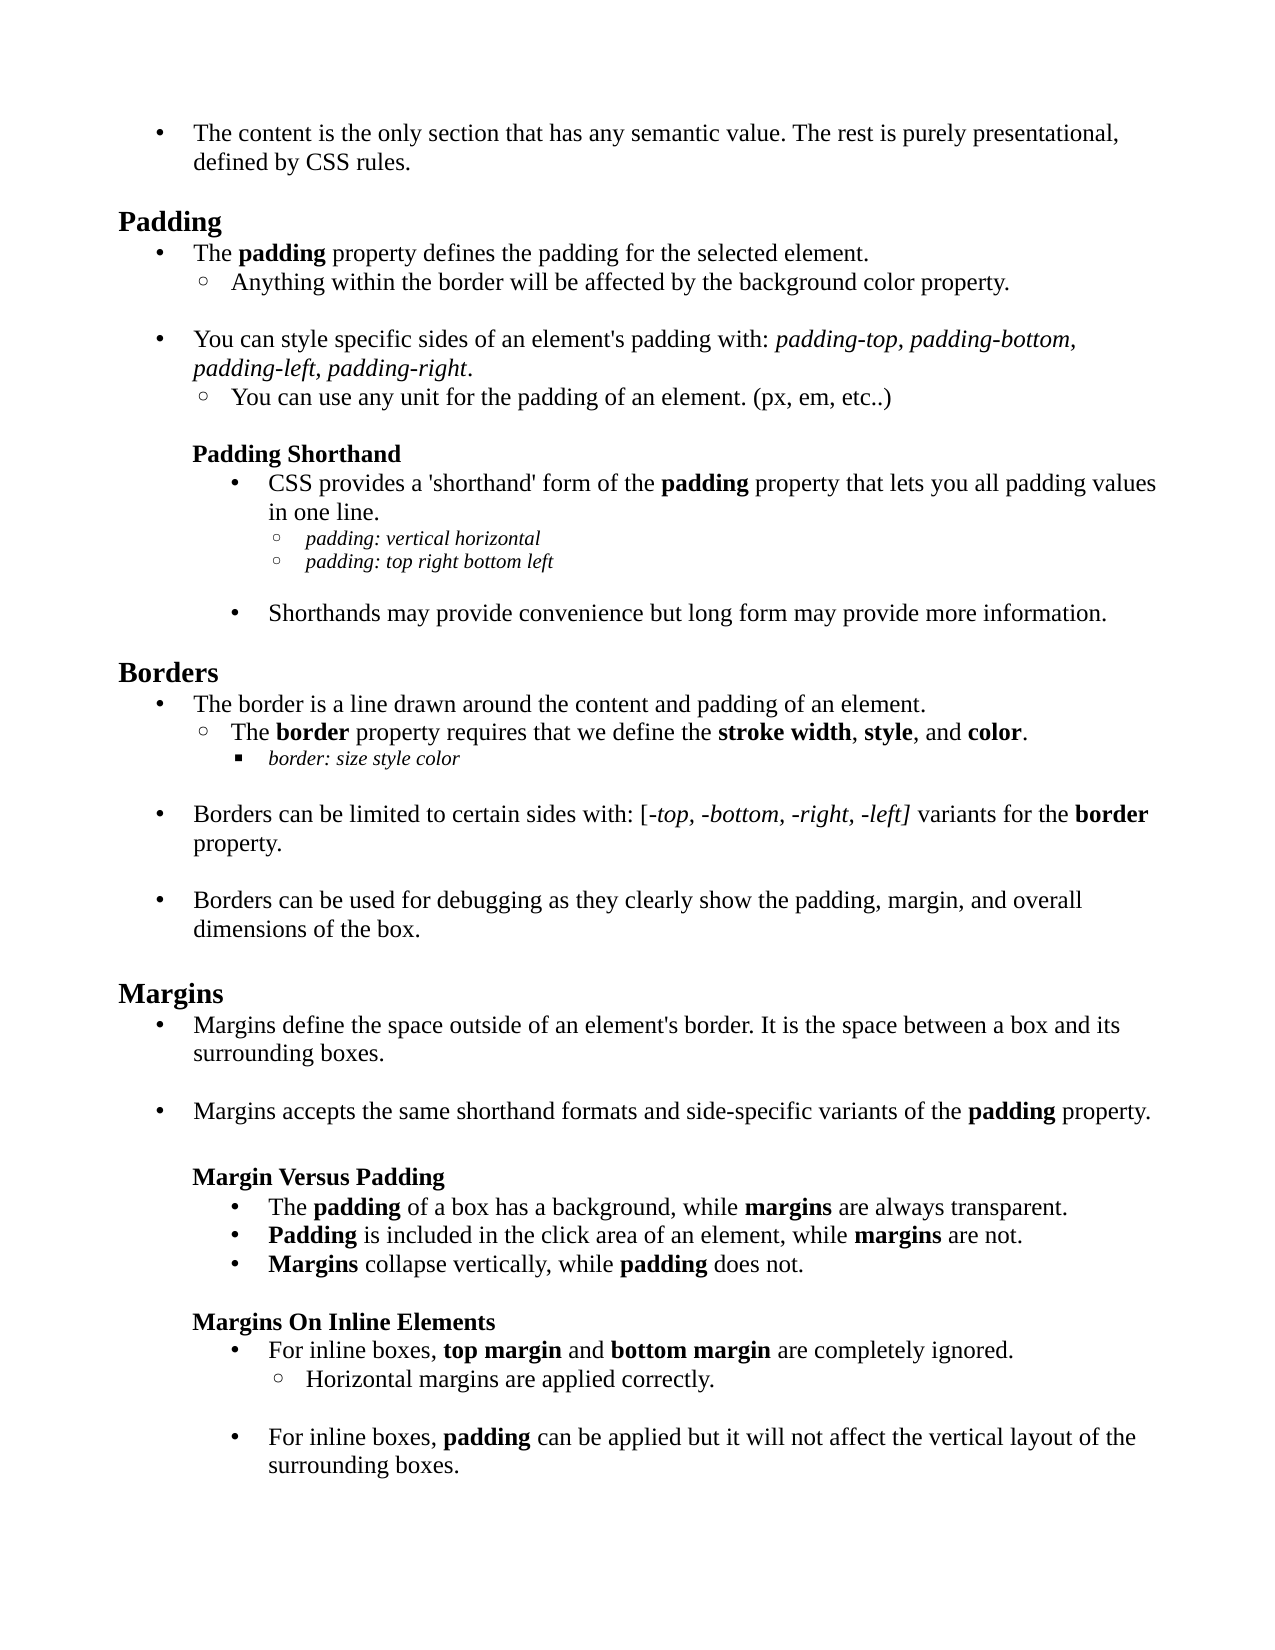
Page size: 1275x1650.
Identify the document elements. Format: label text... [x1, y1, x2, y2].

list padding: top right bottom left [268, 549, 1157, 573]
text Margin Versus Padding [118, 1158, 1157, 1192]
list You can style specific sides of an element's padding with: padding-top, padding-bottom, padding-left, padding-right. [156, 324, 1157, 382]
list Margins accepts the same shorthand formats and side-specific variants of the padding property. [156, 1096, 1157, 1125]
text Margins On Inline Elements [118, 1307, 1157, 1336]
list border: size style color [231, 746, 1157, 770]
list The border property requires that we define the stroke width, style, and color. [193, 717, 1157, 746]
list The content is the only section that has any semantic value. The rest is purely presentational, defined by CSS rules. [156, 118, 1157, 176]
text Margins [118, 976, 1157, 1010]
list The border is a line drawn around the content and padding of an element. [156, 689, 1157, 717]
text Padding Shorthand [118, 439, 1157, 468]
list Horizontal margins are applied correctly. [268, 1364, 1157, 1393]
list For inline boxes, padding can be applied but it will not affect the vertical layout of the surrounding boxes. [231, 1422, 1157, 1479]
list Borders can be limited to certain sides with: [-top, -bottom, -right, -left] variants for the border property. [156, 799, 1157, 856]
list Margins define the space outside of an element's border. It is the space between a box and its surrounding boxes. [156, 1010, 1157, 1067]
list Borders can be used for debugging as they clearly show the padding, margin, and overall dimensions of the box. [156, 885, 1157, 943]
text Padding [118, 204, 1157, 238]
list Anything within the border will be affected by the background color property. [193, 267, 1157, 295]
text Borders [118, 655, 1157, 689]
list padding: vertical horizontal [268, 525, 1157, 549]
list Padding is included in the click area of an element, while margins are not. [231, 1221, 1157, 1249]
list For inline boxes, top margin and bottom margin are completely ignored. [231, 1336, 1157, 1364]
list You can use any unit for the padding of an element. (px, em, etc..) [193, 382, 1157, 410]
list CSS provides a 'shorthand' form of the padding property that lets you all padding values in one line. [231, 468, 1157, 525]
list The padding property defines the padding for the selected element. [156, 238, 1157, 267]
list Shorthands may provide convenience but long form may provide more information. [231, 598, 1157, 626]
list The padding of a box has a background, while margins are always transparent. [231, 1192, 1157, 1221]
list Margins collapse vertically, while padding does not. [231, 1249, 1157, 1278]
